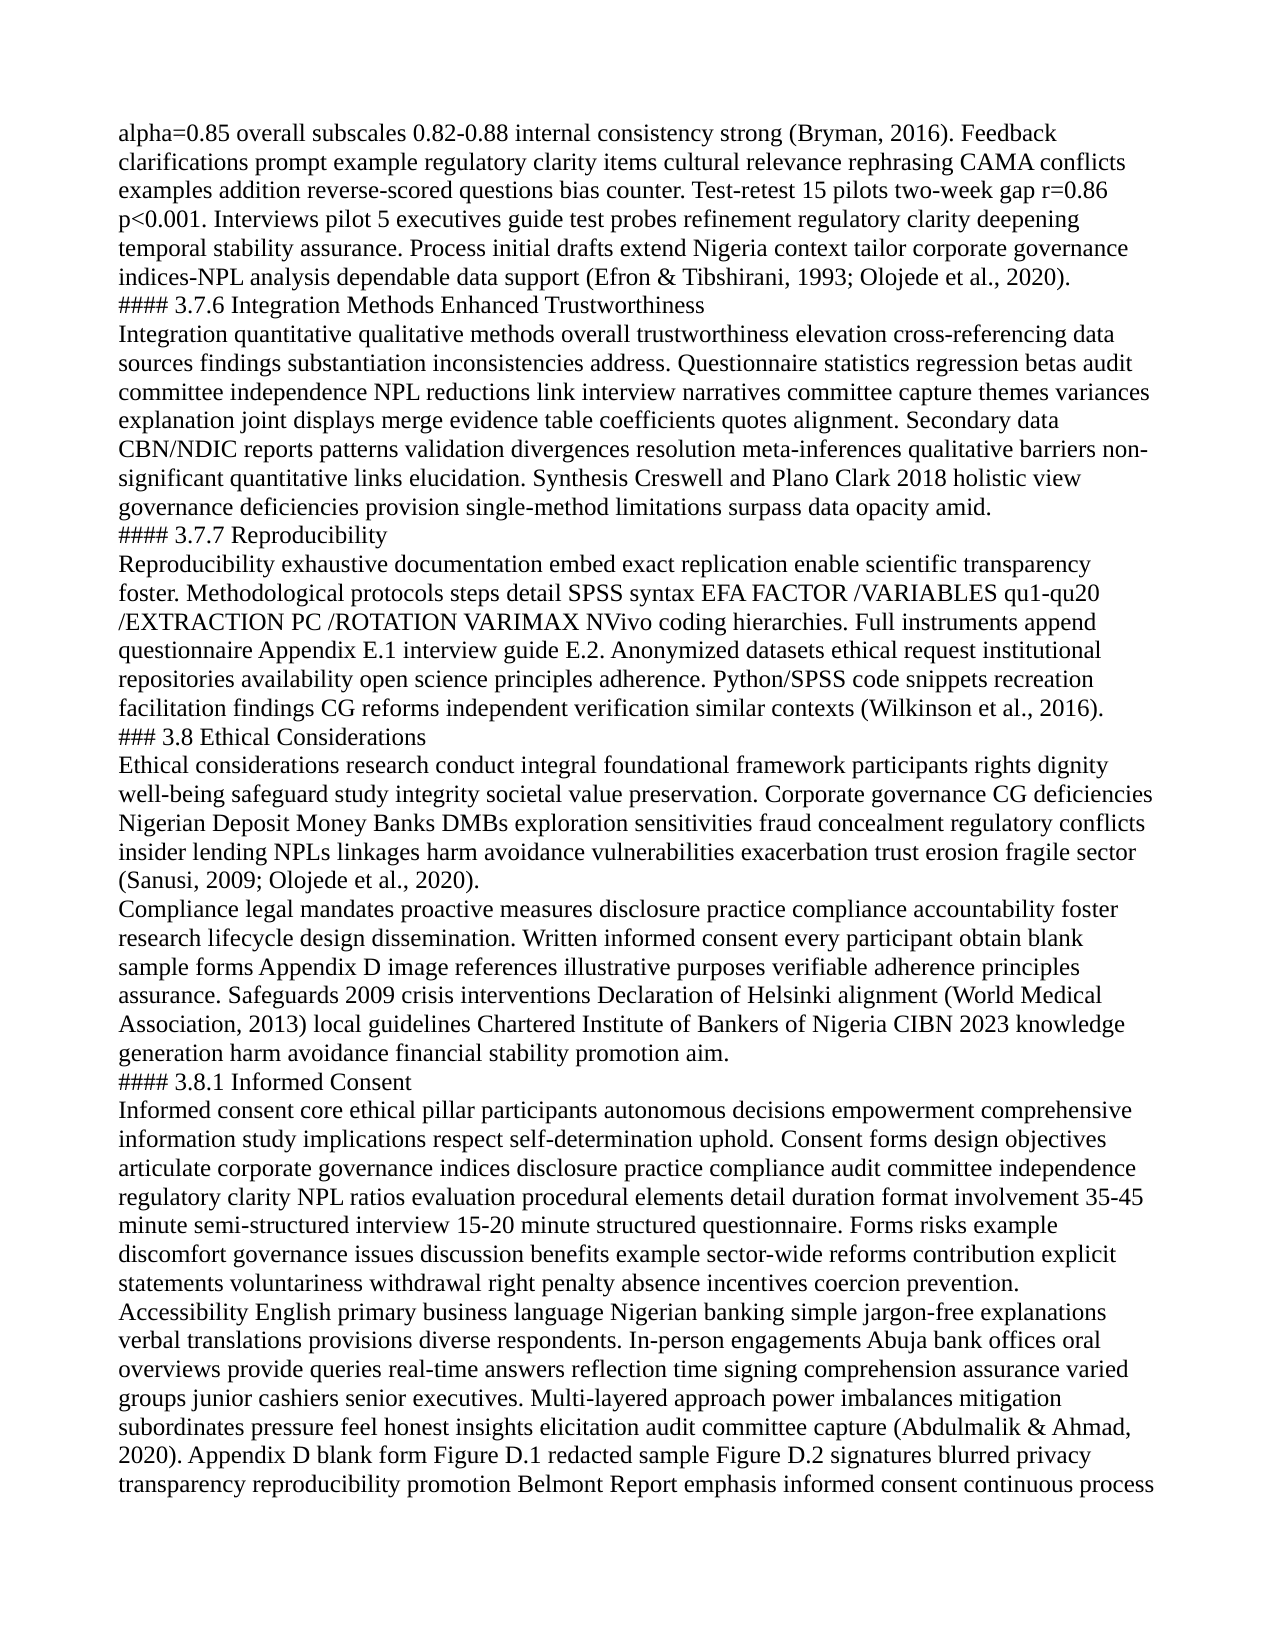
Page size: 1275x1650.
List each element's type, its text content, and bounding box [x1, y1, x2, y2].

text Informed consent core ethical pillar participants autonomous decisions empowerment comprehensive information study implications respect self-determination uphold. Consent forms design objectives articulate corporate governance indices disclosure practice compliance audit committee independence regulatory clarity NPL ratios evaluation procedural elements detail duration format involvement 35-45 minute semi-structured interview 15-20 minute structured questionnaire. Forms risks example discomfort governance issues discussion benefits example sector-wide reforms contribution explicit statements voluntariness withdrawal right penalty absence incentives coercion prevention. [118, 1096, 1157, 1297]
text Integration quantitative qualitative methods overall trustworthiness elevation cross-referencing data sources findings substantiation inconsistencies address. Questionnaire statistics regression betas audit committee independence NPL reductions link interview narratives committee capture themes variances explanation joint displays merge evidence table coefficients quotes alignment. Secondary data CBN/NDIC reports patterns validation divergences resolution meta-inferences qualitative barriers non-significant quantitative links elucidation. Synthesis Creswell and Plano Clark 2018 holistic view governance deficiencies provision single-method limitations surpass data opacity amid. [118, 319, 1157, 521]
text #### 3.7.7 Reproducibility [118, 521, 1157, 549]
text Reproducibility exhaustive documentation embed exact replication enable scientific transparency foster. Methodological protocols steps detail SPSS syntax EFA FACTOR /VARIABLES qu1-qu20 /EXTRACTION PC /ROTATION VARIMAX NVivo coding hierarchies. Full instruments append questionnaire Appendix E.1 interview guide E.2. Anonymized datasets ethical request institutional repositories availability open science principles adherence. Python/SPSS code snippets recreation facilitation findings CG reforms independent verification similar contexts (Wilkinson et al., 2016). [118, 549, 1157, 722]
text Ethical considerations research conduct integral foundational framework participants rights dignity well-being safeguard study integrity societal value preservation. Corporate governance CG deficiencies Nigerian Deposit Money Banks DMBs exploration sensitivities fraud concealment regulatory conflicts insider lending NPLs linkages harm avoidance vulnerabilities exacerbation trust erosion fragile sector (Sanusi, 2009; Olojede et al., 2020). [118, 751, 1157, 894]
text alpha=0.85 overall subscales 0.82-0.88 internal consistency strong (Bryman, 2016). Feedback clarifications prompt example regulatory clarity items cultural relevance rephrasing CAMA conflicts examples addition reverse-scored questions bias counter. Test-retest 15 pilots two-week gap r=0.86 p<0.001. Interviews pilot 5 executives guide test probes refinement regulatory clarity deepening temporal stability assurance. Process initial drafts extend Nigeria context tailor corporate governance indices-NPL analysis dependable data support (Efron & Tibshirani, 1993; Olojede et al., 2020). [118, 118, 1157, 291]
text #### 3.7.6 Integration Methods Enhanced Trustworthiness [118, 291, 1157, 319]
text Compliance legal mandates proactive measures disclosure practice compliance accountability foster research lifecycle design dissemination. Written informed consent every participant obtain blank sample forms Appendix D image references illustrative purposes verifiable adherence principles assurance. Safeguards 2009 crisis interventions Declaration of Helsinki alignment (World Medical Association, 2013) local guidelines Chartered Institute of Bankers of Nigeria CIBN 2023 knowledge generation harm avoidance financial stability promotion aim. [118, 894, 1157, 1067]
text Accessibility English primary business language Nigerian banking simple jargon-free explanations verbal translations provisions diverse respondents. In-person engagements Abuja bank offices oral overviews provide queries real-time answers reflection time signing comprehension assurance varied groups junior cashiers senior executives. Multi-layered approach power imbalances mitigation subordinates pressure feel honest insights elicitation audit committee capture (Abdulmalik & Ahmad, 2020). Appendix D blank form Figure D.1 redacted sample Figure D.2 signatures blurred privacy transparency reproducibility promotion Belmont Report emphasis informed consent continuous process [118, 1297, 1157, 1498]
text #### 3.8.1 Informed Consent [118, 1067, 1157, 1096]
text ### 3.8 Ethical Considerations [118, 722, 1157, 751]
